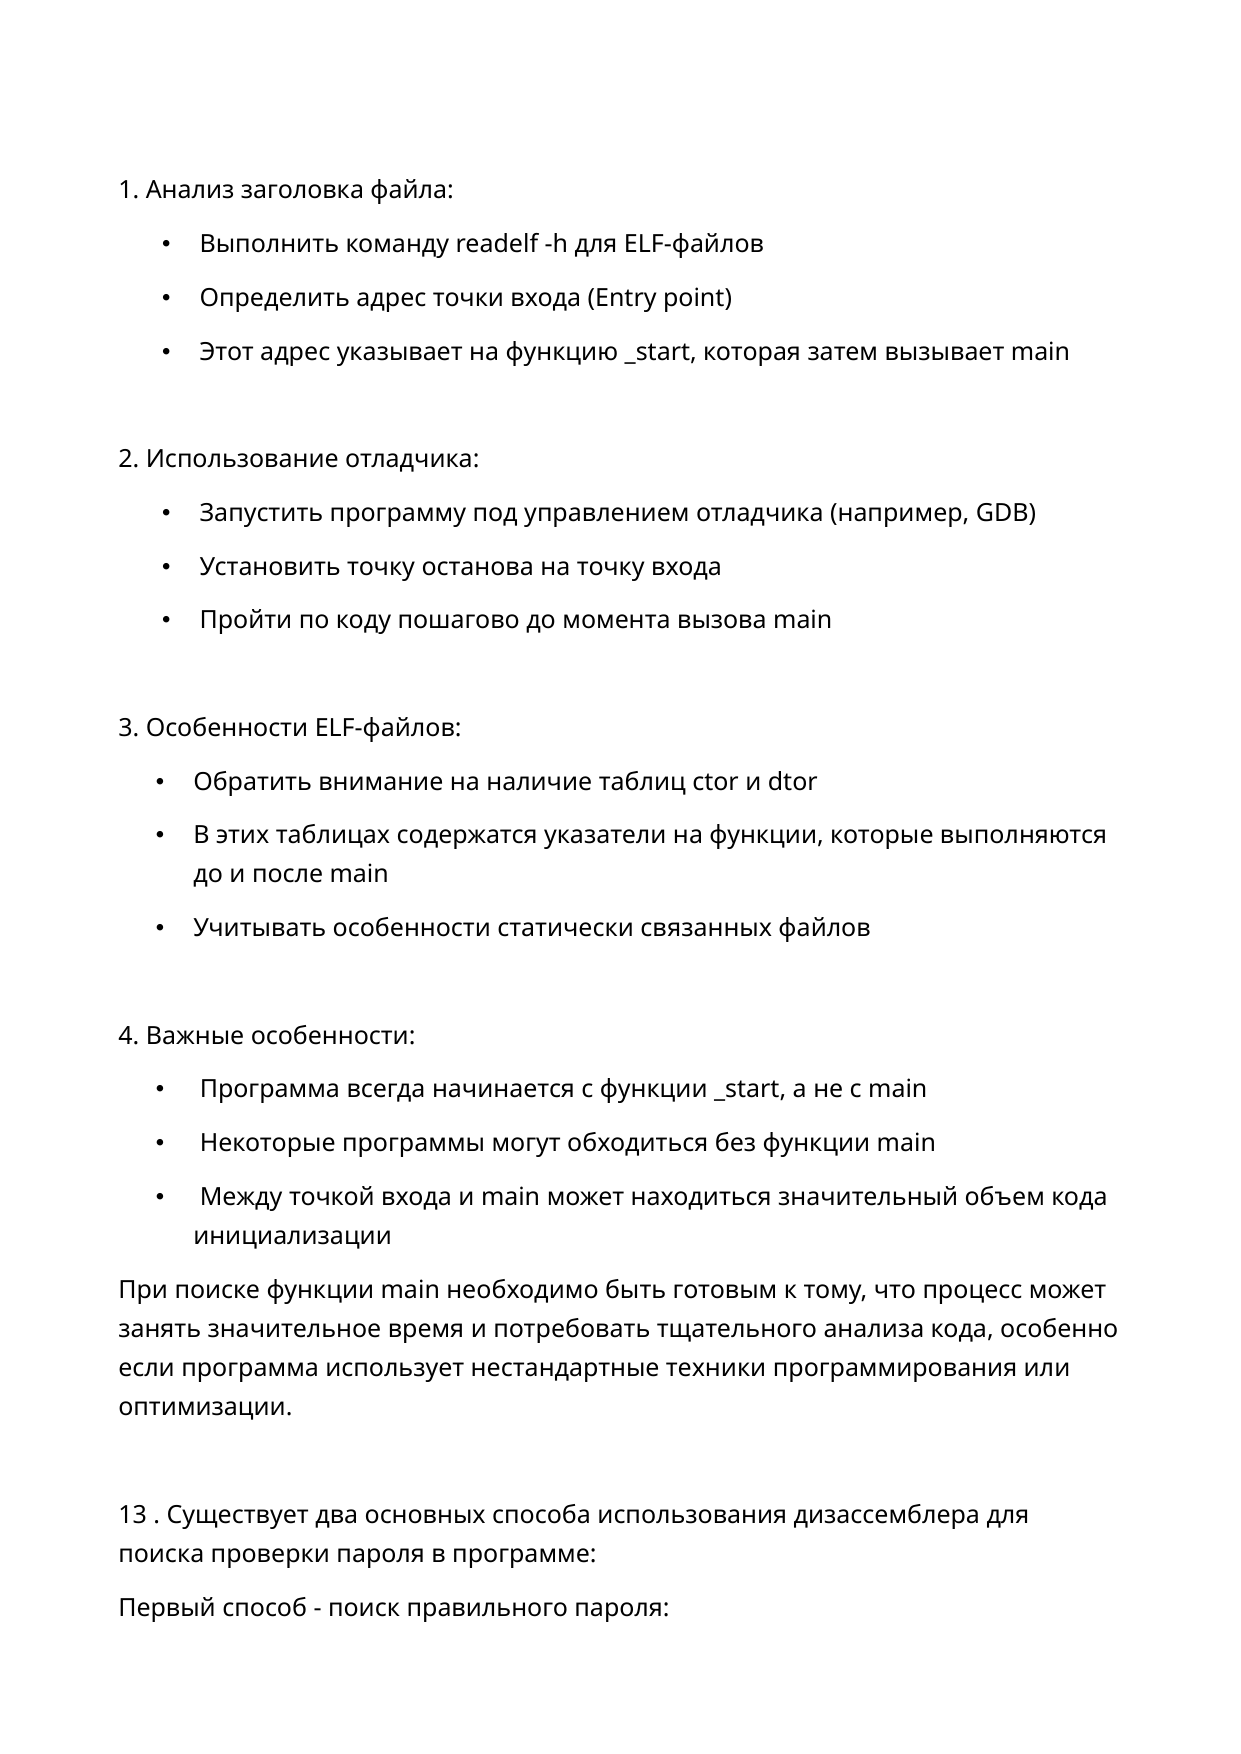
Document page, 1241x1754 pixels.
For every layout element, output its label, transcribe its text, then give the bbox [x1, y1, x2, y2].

text 13 . Существует два основных способа использования дизассемблера для поиска проверки пароля в программе: [118, 1496, 1122, 1570]
list Обратить внимание на наличие таблиц ctor и dtor [156, 763, 1122, 797]
list Этот адрес указывает на функцию _start, которая затем вызывает main [162, 333, 1122, 367]
list Установить точку останова на точку входа [162, 548, 1122, 582]
list Между точкой входа и main может находиться значительный объем кода инициализации [156, 1178, 1122, 1252]
text 2. Использование отладчика: [118, 441, 1122, 475]
list Учитывать особенности статически связанных файлов [156, 910, 1122, 944]
text 4. Важные особенности: [118, 1017, 1122, 1051]
text При поиске функции main необходимо быть готовым к тому, что процесс может занять значительное время и потребовать тщательного анализа кода, особенно если программа использует нестандартные техники программирования или оптимизации. [118, 1271, 1122, 1423]
list Выполнить команду readelf -h для ELF-файлов [162, 226, 1122, 260]
text 1. Анализ заголовка файла: [118, 172, 1122, 206]
list Запустить программу под управлением отладчика (например, GDB) [162, 494, 1122, 528]
list В этих таблицах содержатся указатели на функции, которые выполняются до и после main [156, 817, 1122, 890]
text 3. Особенности ELF-файлов: [118, 709, 1122, 743]
text Первый способ - поиск правильного пароля: [118, 1589, 1122, 1623]
list Пройти по коду пошагово до момента вызова main [162, 602, 1122, 636]
list Программа всегда начинается с функции _start, а не с main [156, 1071, 1122, 1105]
list Некоторые программы могут обходиться без функции main [156, 1125, 1122, 1159]
list Определить адрес точки входа (Entry point) [162, 279, 1122, 313]
